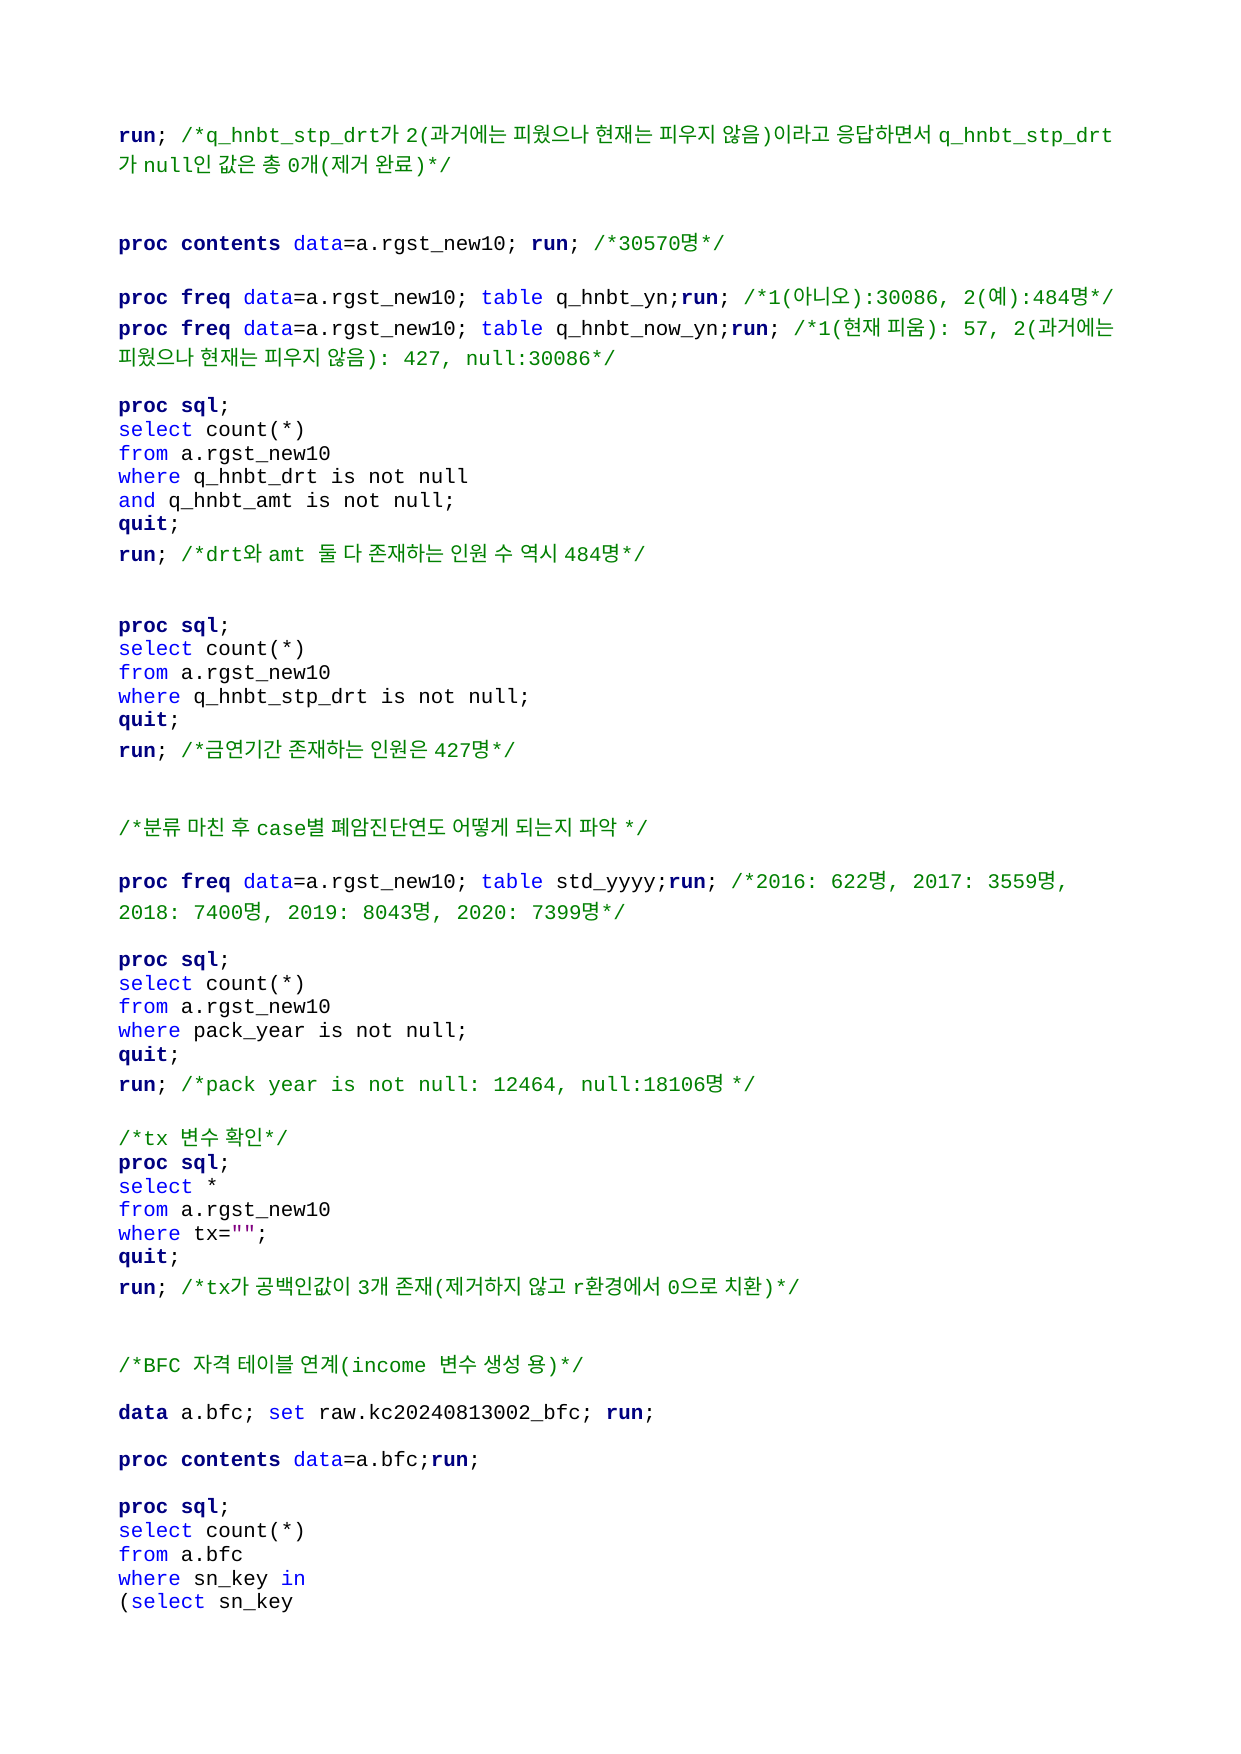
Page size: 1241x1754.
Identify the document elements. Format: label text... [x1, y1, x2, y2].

text from a.rgst_new10 [118, 997, 1122, 1020]
text where pack_year is not null; [118, 1020, 1122, 1044]
text proc sql; [118, 1152, 1122, 1176]
text /*분류 마친 후 case별 폐암진단연도 어떻게 되는지 파악 */ [118, 811, 1122, 841]
text run; /*tx가 공백인값이 3개 존재(제거하지 않고 r환경에서 0으로 치환)*/ [118, 1270, 1122, 1301]
text run; /*q_hnbt_stp_drt가 2(과거에는 피웠으나 현재는 피우지 않음)이라고 응답하면서 q_hnbt_stp_drt가 null인 값은 총 0개(제거 완료)*/ [118, 118, 1122, 179]
text quit; [118, 1247, 1122, 1270]
text run; /*drt와 amt 둘 다 존재하는 인원 수 역시 484명*/ [118, 537, 1122, 567]
text quit; [118, 513, 1122, 537]
text where q_hnbt_drt is not null [118, 466, 1122, 490]
text proc freq data=a.rgst_new10; table q_hnbt_now_yn;run; /*1(현재 피움): 57, 2(과거에는 피웠으나 현재는 피우지 않음): 427, null:30086*/ [118, 311, 1122, 372]
text proc sql; [118, 1497, 1122, 1520]
text proc sql; [118, 615, 1122, 638]
text proc contents data=a.rgst_new10; run; /*30570명*/ [118, 226, 1122, 257]
text proc contents data=a.bfc;run; [118, 1449, 1122, 1473]
text proc freq data=a.rgst_new10; table q_hnbt_yn;run; /*1(아니오):30086, 2(예):484명*/ [118, 280, 1122, 311]
text select count(*) [118, 638, 1122, 662]
text quit; [118, 709, 1122, 733]
text /*tx 변수 확인*/ [118, 1122, 1122, 1152]
text where sn_key in [118, 1567, 1122, 1591]
text from a.rgst_new10 [118, 442, 1122, 466]
text from a.rgst_new10 [118, 1199, 1122, 1223]
text and q_hnbt_amt is not null; [118, 490, 1122, 513]
text select * [118, 1176, 1122, 1199]
text from a.bfc [118, 1544, 1122, 1567]
text proc sql; [118, 949, 1122, 973]
text quit; [118, 1044, 1122, 1067]
text select count(*) [118, 1520, 1122, 1544]
text select count(*) [118, 973, 1122, 997]
text where q_hnbt_stp_drt is not null; [118, 686, 1122, 709]
text data a.bfc; set raw.kc20240813002_bfc; run; [118, 1402, 1122, 1426]
text proc sql; [118, 395, 1122, 419]
text /*BFC 자격 테이블 연계(income 변수 생성 용)*/ [118, 1348, 1122, 1378]
text where tx=""; [118, 1223, 1122, 1247]
text from a.rgst_new10 [118, 662, 1122, 686]
text run; /*pack year is not null: 12464, null:18106명 */ [118, 1067, 1122, 1098]
text proc freq data=a.rgst_new10; table std_yyyy;run; /*2016: 622명, 2017: 3559명, 2018: 7400명, 2019: 8043명, 2020: 7399명*/ [118, 865, 1122, 926]
text (select sn_key [118, 1591, 1122, 1615]
text select count(*) [118, 419, 1122, 442]
text run; /*금연기간 존재하는 인원은 427명*/ [118, 733, 1122, 763]
